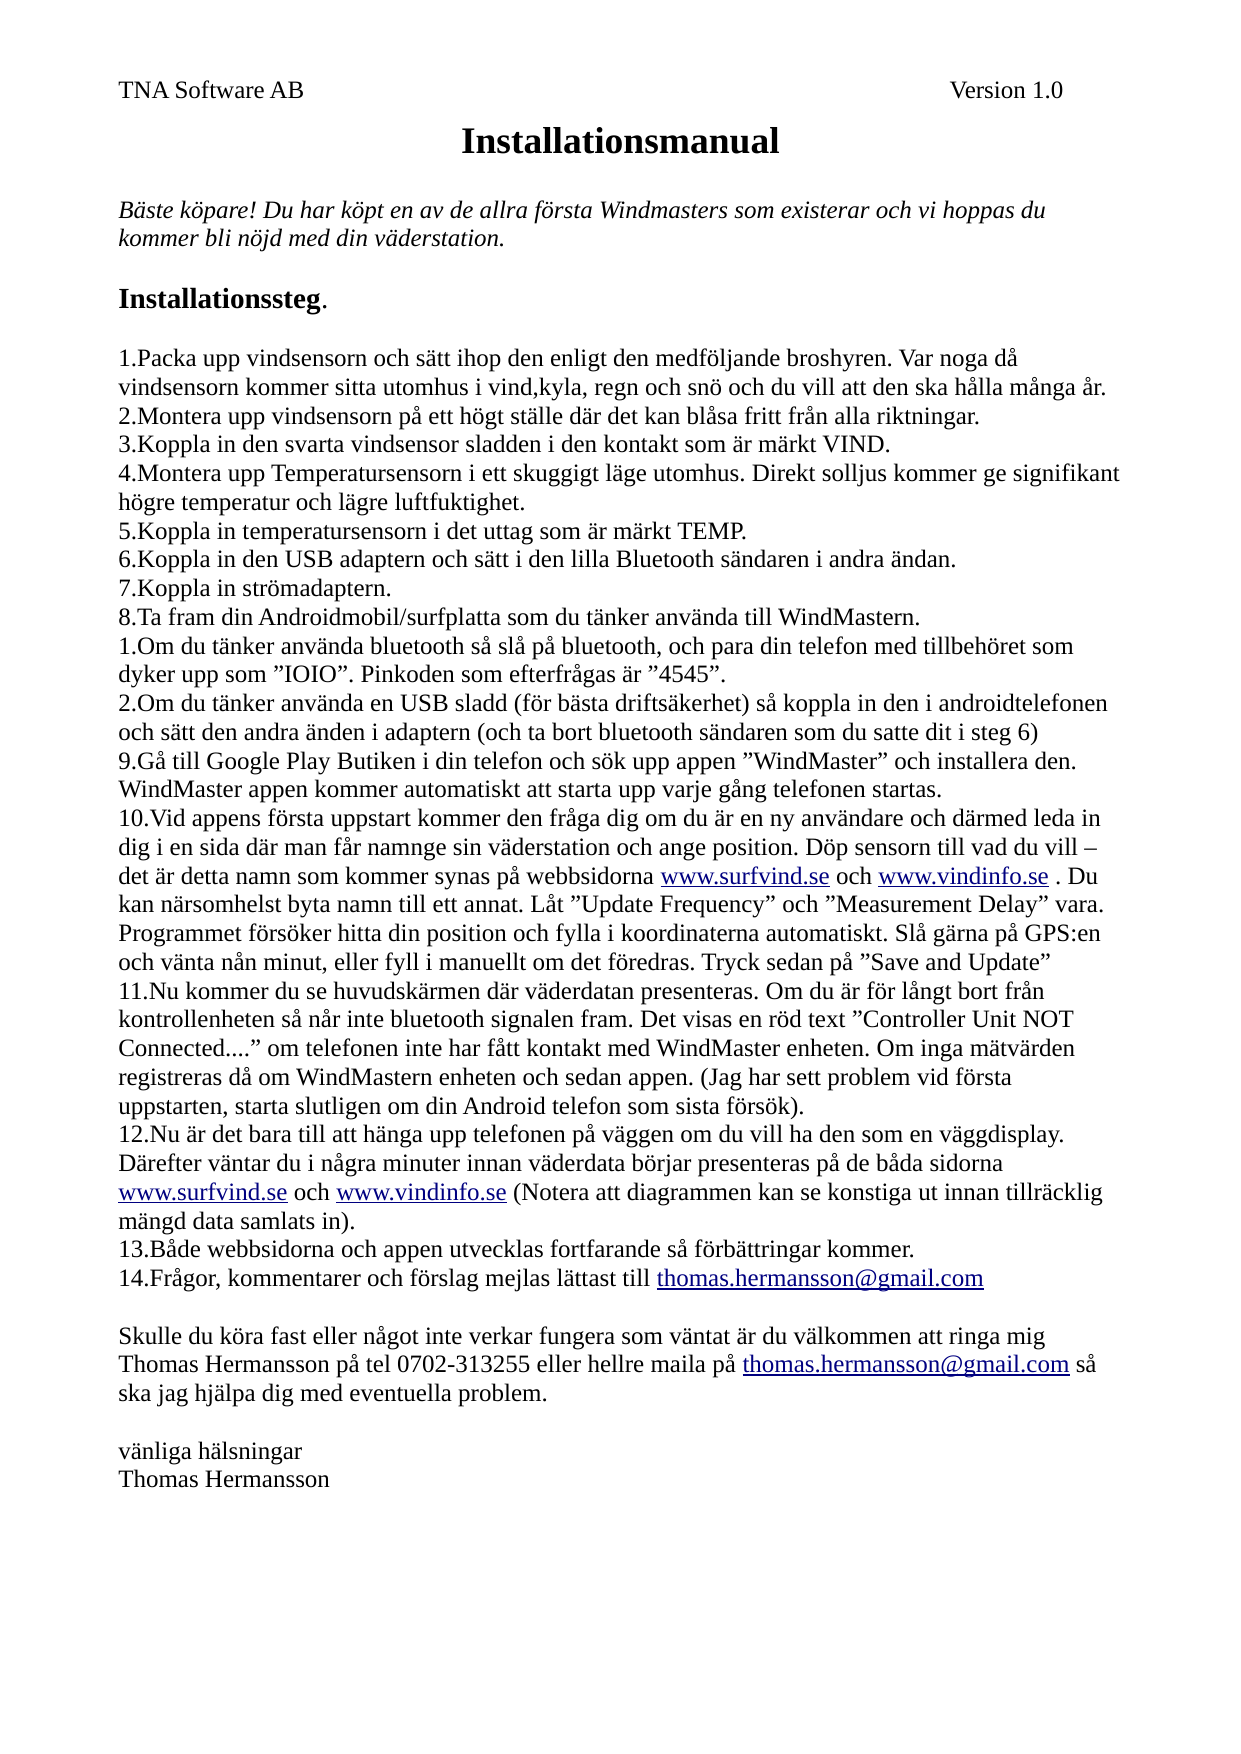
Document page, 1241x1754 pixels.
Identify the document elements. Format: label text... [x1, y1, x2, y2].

list Nu är det bara till att hänga upp telefonen på väggen om du vill ha den som en väggdisplay. Därefter väntar du i några minuter innan väderdata börjar presenteras på de båda sidorna www.surfvind.se och www.vindinfo.se (Notera att diagrammen kan se konstiga ut innan tillräcklig mängd data samlats in). [118, 1119, 1122, 1234]
text Installationsmanual [118, 118, 1122, 161]
text Bäste köpare! Du har köpt en av de allra första Windmasters som existerar och vi hoppas du kommer bli nöjd med din väderstation. [118, 195, 1122, 252]
list Gå till Google Play Butiken i din telefon och sök upp appen ”WindMaster” och installera den. WindMaster appen kommer automatiskt att starta upp varje gång telefonen startas. [118, 746, 1122, 803]
text Installationssteg. [118, 281, 1122, 314]
list Koppla in den svarta vindsensor sladden i den kontakt som är märkt VIND. [118, 429, 1122, 458]
list Packa upp vindsensorn och sätt ihop den enligt den medföljande broshyren. Var noga då vindsensorn kommer sitta utomhus i vind,kyla, regn och snö och du vill att den ska hålla många år. [118, 343, 1122, 401]
text Thomas Hermansson [118, 1464, 1122, 1493]
list Koppla in temperatursensorn i det uttag som är märkt TEMP. [118, 516, 1122, 544]
list Koppla in den USB adaptern och sätt i den lilla Bluetooth sändaren i andra ändan. [118, 544, 1122, 573]
list Montera upp vindsensorn på ett högt ställe där det kan blåsa fritt från alla riktningar. [118, 401, 1122, 429]
list Montera upp Temperatursensorn i ett skuggigt läge utomhus. Direkt solljus kommer ge signifikant högre temperatur och lägre luftfuktighet. [118, 458, 1122, 516]
list Koppla in strömadaptern. [118, 573, 1122, 602]
text vänliga hälsningar [118, 1436, 1122, 1464]
list Om du tänker använda en USB sladd (för bästa driftsäkerhet) så koppla in den i androidtelefonen och sätt den andra änden i adaptern (och ta bort bluetooth sändaren som du satte dit i steg 6) [118, 688, 1122, 746]
text Skulle du köra fast eller något inte verkar fungera som väntat är du välkommen att ringa mig Thomas Hermansson på tel 0702-313255 eller hellre maila på thomas.hermansson@gmail.com så ska jag hjälpa dig med eventuella problem. [118, 1321, 1122, 1407]
list Frågor, kommentarer och förslag mejlas lättast till thomas.hermansson@gmail.com [118, 1263, 1122, 1292]
list Nu kommer du se huvudskärmen där väderdatan presenteras. Om du är för långt bort från kontrollenheten så når inte bluetooth signalen fram. Det visas en röd text ”Controller Unit NOT Connected....” om telefonen inte har fått kontakt med WindMaster enheten. Om inga mätvärden registreras då om WindMastern enheten och sedan appen. (Jag har sett problem vid första uppstarten, starta slutligen om din Android telefon som sista försök). [118, 976, 1122, 1119]
list Ta fram din Androidmobil/surfplatta som du tänker använda till WindMastern. [118, 602, 1122, 631]
list Om du tänker använda bluetooth så slå på bluetooth, och para din telefon med tillbehöret som dyker upp som ”IOIO”. Pinkoden som efterfrågas är ”4545”. [118, 631, 1122, 688]
list Vid appens första uppstart kommer den fråga dig om du är en ny användare och därmed leda in dig i en sida där man får namnge sin väderstation och ange position. Döp sensorn till vad du vill – det är detta namn som kommer synas på webbsidorna www.surfvind.se och www.vindinfo.se . Du kan närsomhelst byta namn till ett annat. Låt ”Update Frequency” och ”Measurement Delay” vara. Programmet försöker hitta din position och fylla i koordinaterna automatiskt. Slå gärna på GPS:en och vänta nån minut, eller fyll i manuellt om det föredras. Tryck sedan på ”Save and Update” [118, 803, 1122, 976]
list Både webbsidorna och appen utvecklas fortfarande så förbättringar kommer. [118, 1234, 1122, 1263]
